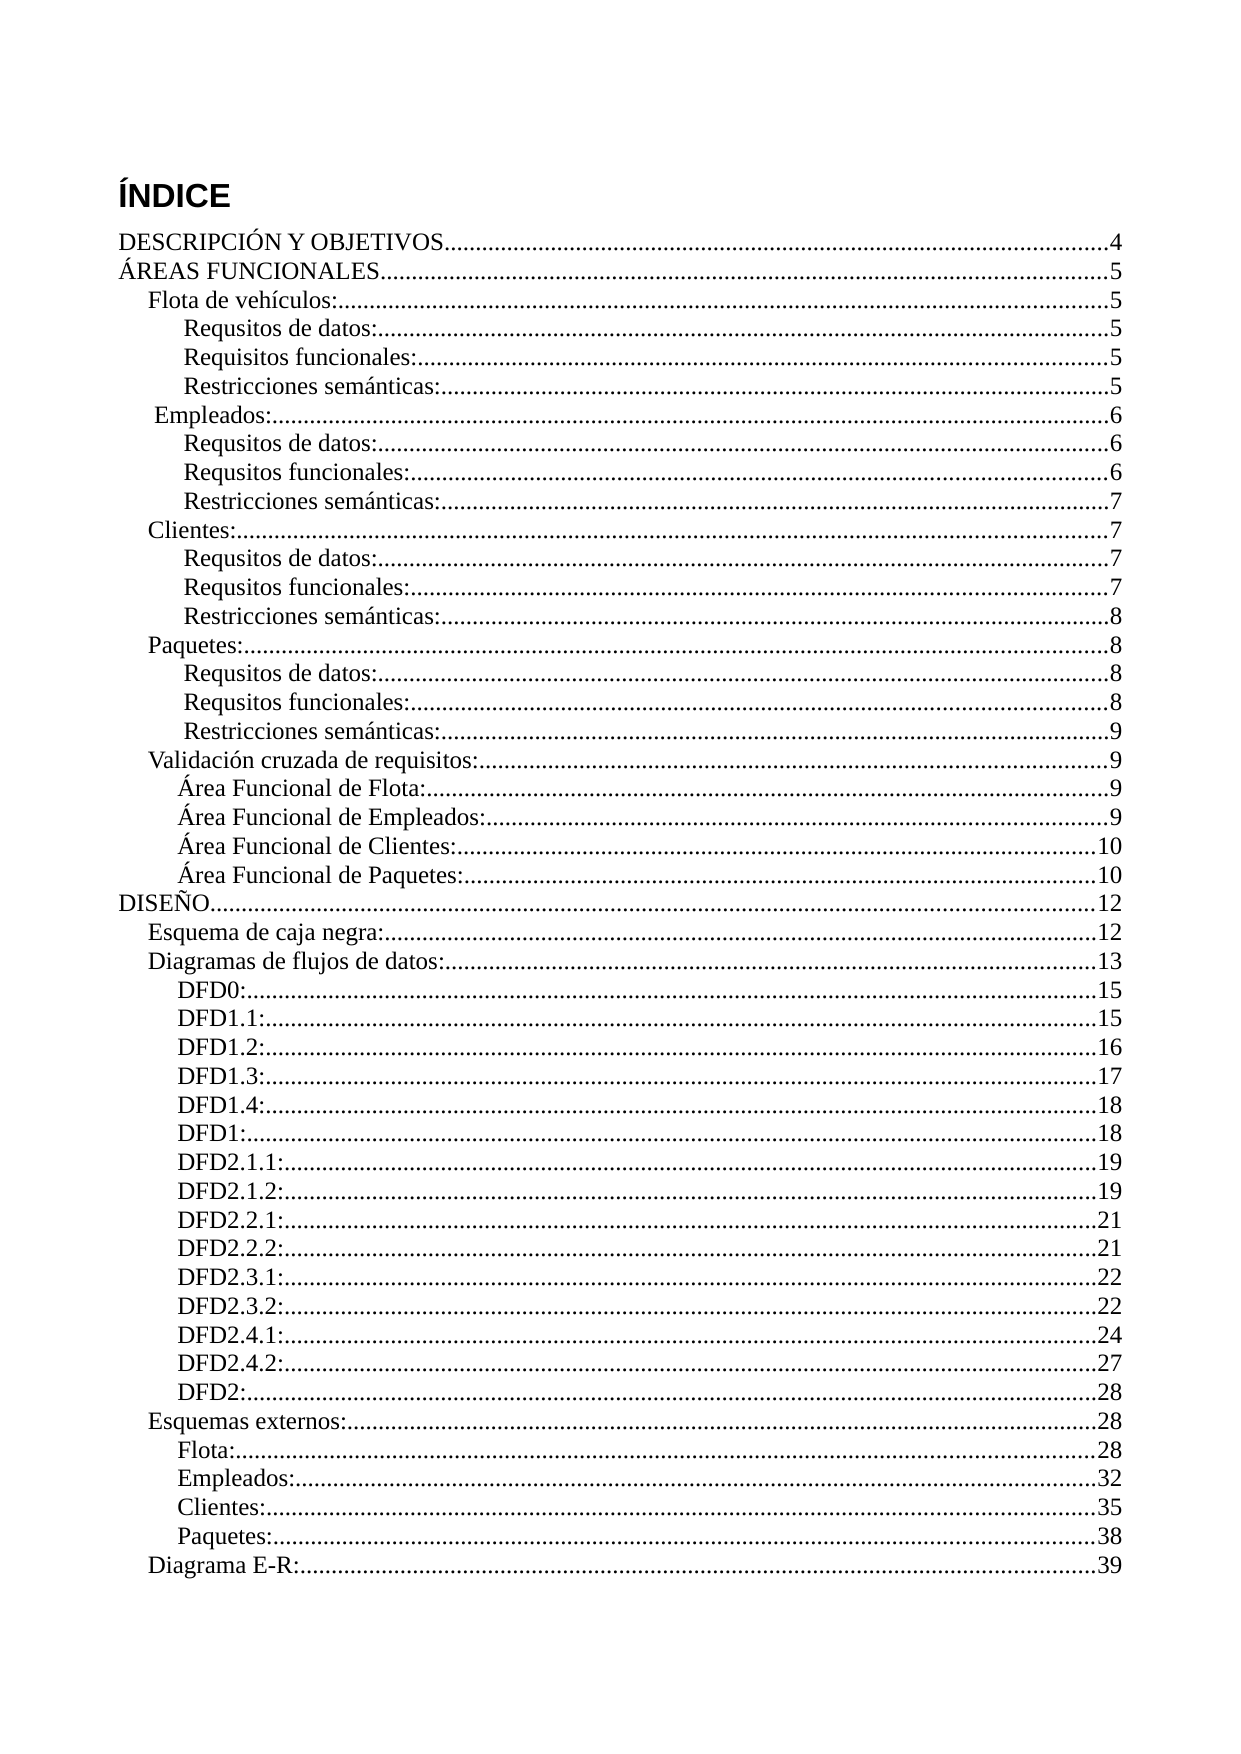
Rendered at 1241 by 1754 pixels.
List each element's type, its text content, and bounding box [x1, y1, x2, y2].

text Clientes: 35 [177, 1492, 1122, 1521]
text DFD2: 28 [177, 1377, 1122, 1406]
text Requsitos funcionales: 7 [177, 572, 1122, 601]
text Esquema de caja negra: 12 [148, 917, 1122, 946]
text DFD1.3: 17 [177, 1061, 1122, 1090]
text Área Funcional de Empleados: 9 [177, 802, 1122, 831]
text Requsitos de datos: 8 [177, 658, 1122, 687]
text Área Funcional de Flota: 9 [177, 773, 1122, 802]
text Requsitos de datos: 5 [177, 313, 1122, 342]
text DFD2.1.2: 19 [177, 1176, 1122, 1205]
text Requsitos de datos: 6 [177, 428, 1122, 457]
text Validación cruzada de requisitos: 9 [148, 745, 1122, 773]
text DFD1: 18 [177, 1118, 1122, 1147]
text Clientes: 7 [148, 515, 1122, 543]
text ÁREAS FUNCIONALES 5 [118, 256, 1122, 285]
text Flota de vehículos: 5 [148, 285, 1122, 313]
text Restricciones semánticas: 8 [177, 601, 1122, 630]
text Restricciones semánticas: 7 [177, 486, 1122, 515]
text Diagramas de flujos de datos: 13 [148, 946, 1122, 975]
text Requisitos funcionales: 5 [177, 342, 1122, 371]
text DFD2.2.2: 21 [177, 1233, 1122, 1262]
text DESCRIPCIÓN Y OBJETIVOS 4 [118, 227, 1122, 256]
text Flota: 28 [177, 1435, 1122, 1463]
text Área Funcional de Paquetes: 10 [177, 860, 1122, 888]
text DFD2.2.1: 21 [177, 1205, 1122, 1233]
text DFD2.3.2: 22 [177, 1291, 1122, 1320]
text DFD1.4: 18 [177, 1090, 1122, 1118]
text Requsitos funcionales: 8 [177, 687, 1122, 716]
text Requsitos funcionales: 6 [177, 457, 1122, 486]
text DFD1.1: 15 [177, 1003, 1122, 1032]
text DFD2.4.2: 27 [177, 1348, 1122, 1377]
text Restricciones semánticas: 5 [177, 371, 1122, 400]
text Diagrama E-R: 39 [148, 1550, 1122, 1578]
text Empleados: 6 [148, 400, 1122, 428]
text Empleados: 32 [177, 1463, 1122, 1492]
text Esquemas externos: 28 [148, 1406, 1122, 1435]
text Requsitos de datos: 7 [177, 543, 1122, 572]
text DISEÑO 12 [118, 888, 1122, 917]
text Restricciones semánticas: 9 [177, 716, 1122, 745]
text Paquetes: 8 [148, 630, 1122, 658]
text DFD2.4.1: 24 [177, 1320, 1122, 1348]
text DFD2.3.1: 22 [177, 1262, 1122, 1291]
subtitle ÍNDICE [118, 176, 1122, 215]
text Paquetes: 38 [177, 1521, 1122, 1550]
text DFD1.2: 16 [177, 1032, 1122, 1061]
text DFD2.1.1: 19 [177, 1147, 1122, 1176]
text DFD0: 15 [177, 975, 1122, 1003]
text Área Funcional de Clientes: 10 [177, 831, 1122, 860]
